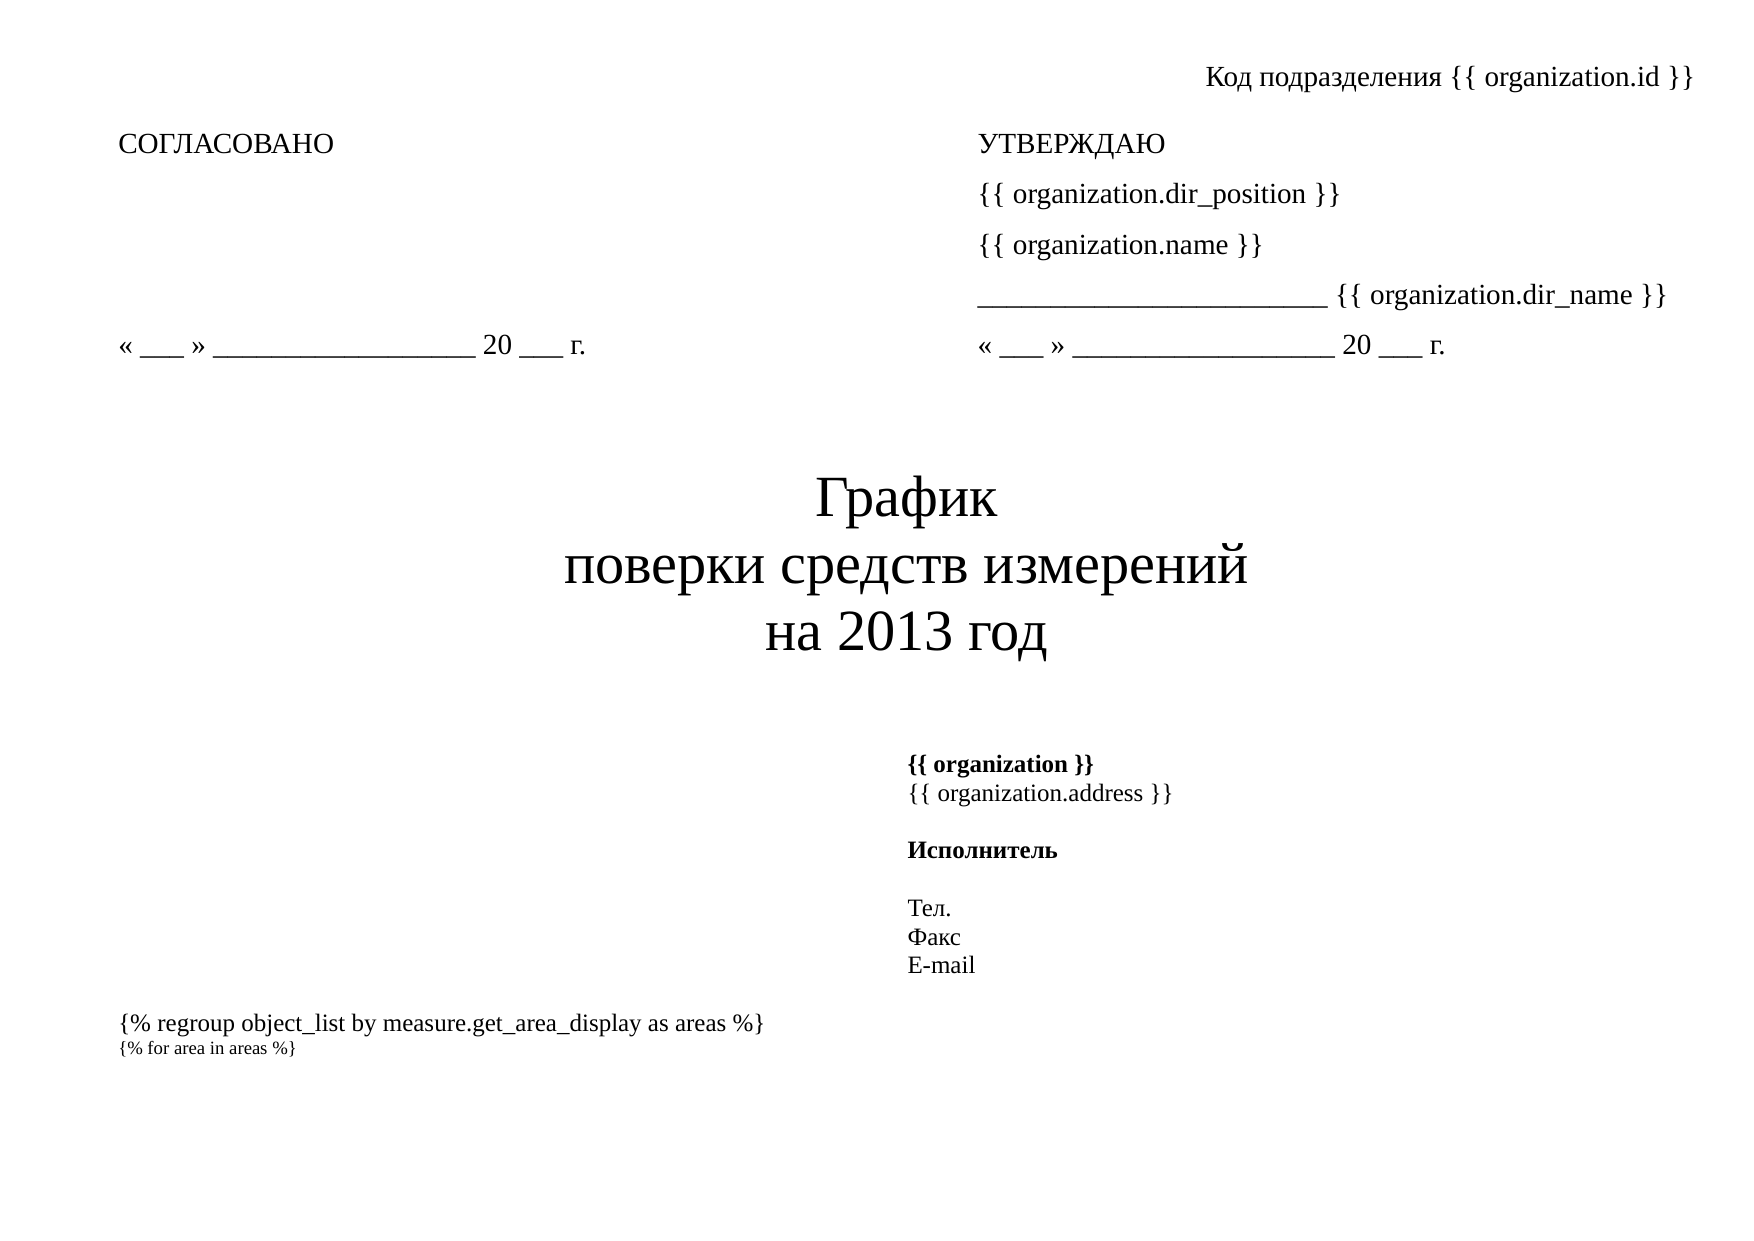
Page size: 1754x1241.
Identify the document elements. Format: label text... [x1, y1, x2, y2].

text {% for area in areas %} [118, 1037, 1695, 1058]
text на 2013 год [118, 596, 1695, 663]
text Тел. [907, 893, 1695, 922]
text поверки средств измерений [118, 529, 1695, 596]
text {{ organization.address }} [907, 778, 1695, 807]
text {% regroup object_list by measure.get_area_display as areas %} [118, 1008, 1695, 1037]
text {{ organization }} [907, 749, 1695, 778]
table_header СОГЛАСОВАНО « ___ » __________________ 20 ___ г. [118, 126, 977, 361]
text Исполнитель [907, 835, 1695, 864]
text Факс [907, 922, 1695, 950]
text E-mail [907, 950, 1695, 979]
table_header УТВЕРЖДАЮ {{ organization.dir_position }} {{ organization.name }} ________________________ {{ organization.dir_name }} « ___ » __________________ 20 ___ г. [978, 126, 1695, 361]
text Код подразделения {{ organization.id }} [118, 59, 1695, 93]
text График [118, 462, 1695, 529]
